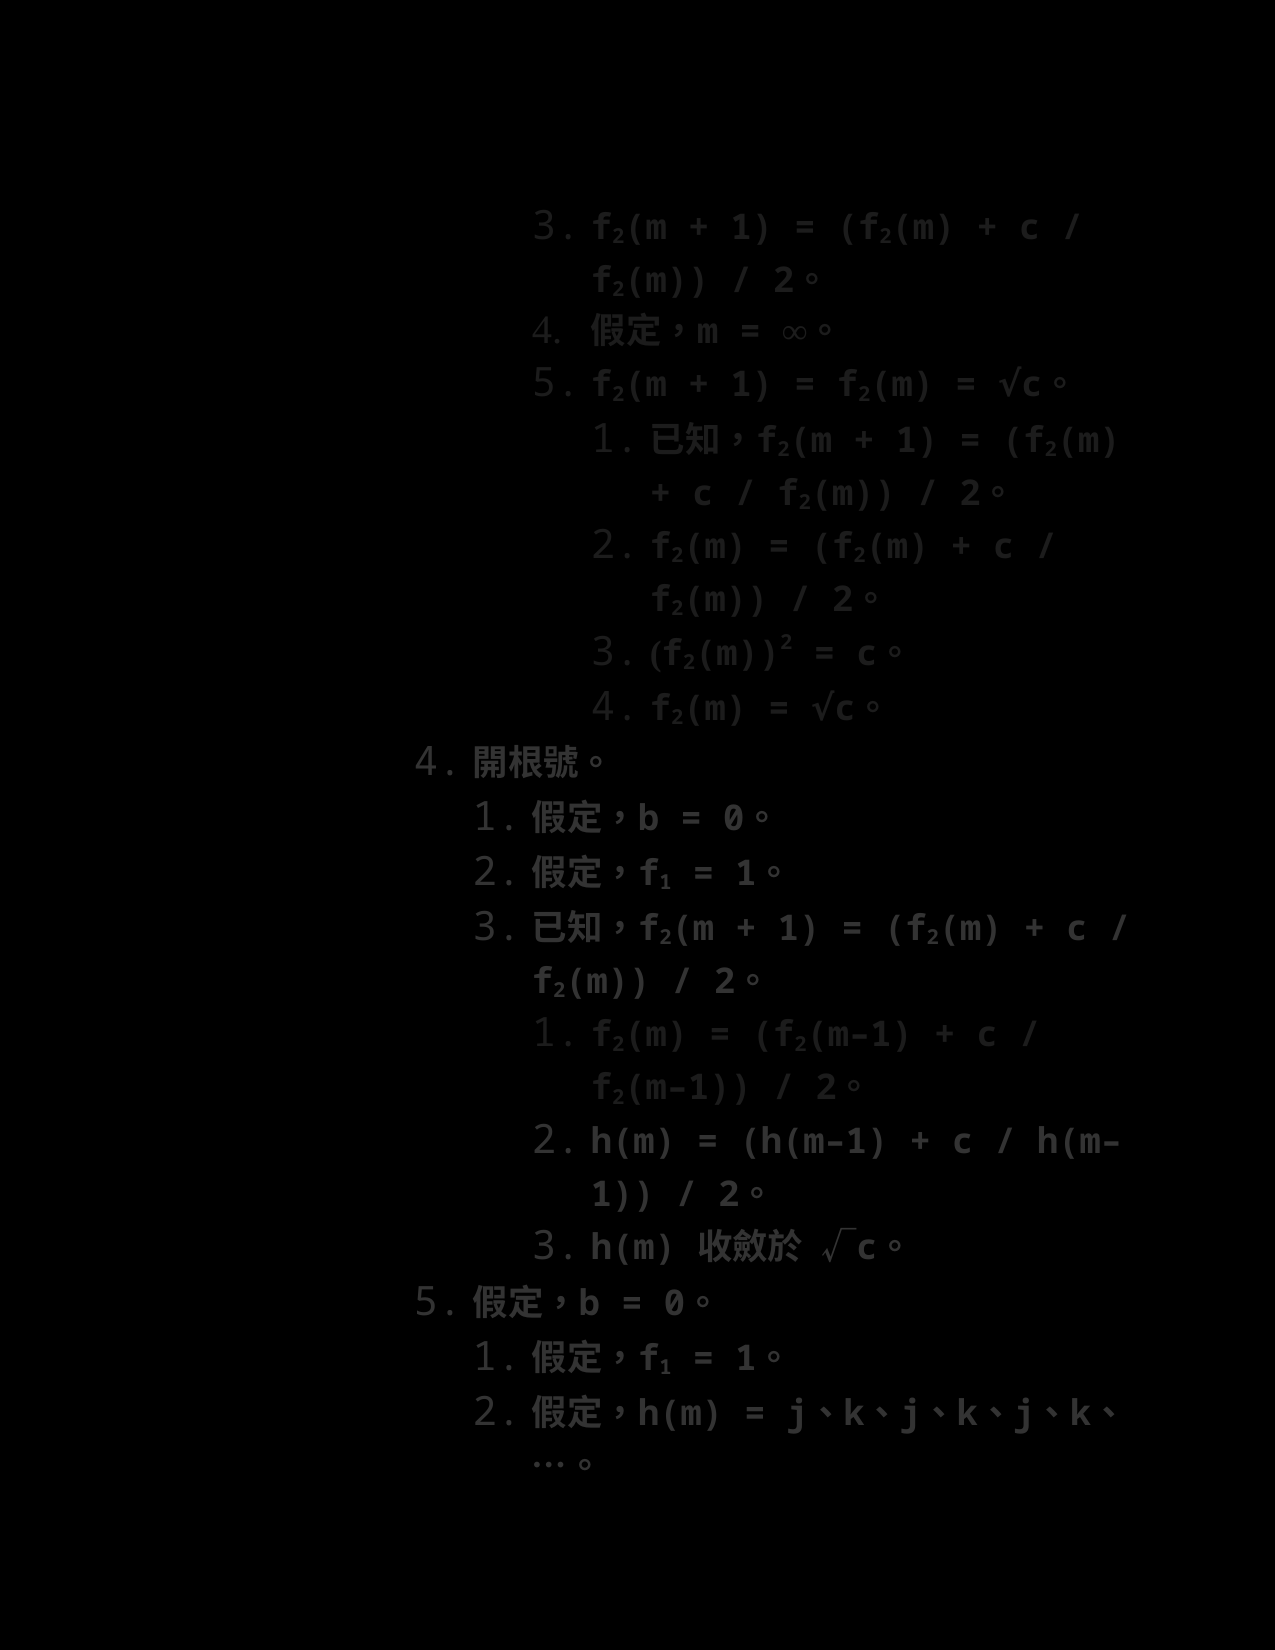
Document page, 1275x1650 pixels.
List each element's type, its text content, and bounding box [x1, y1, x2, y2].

list 假定，f1 = 1。 [472, 842, 1157, 897]
list f2(m) = (f2(m) + c / f2(m)) / 2。 [591, 515, 1157, 622]
list 開根號。 [413, 732, 1157, 787]
list h(m) = (h(m–1) + c / h(m–1)) / 2。 [532, 1110, 1157, 1217]
list f2(m) = (f2(m–1) + c / f2(m–1)) / 2。 [532, 1004, 1157, 1110]
list 已知，f2(m + 1) = (f2(m) + c / f2(m)) / 2。 [472, 897, 1157, 1004]
list (f2(m))2 = c。 [591, 622, 1157, 677]
list f2(m + 1) = (f2(m) + c / f2(m)) / 2。 [532, 196, 1157, 302]
list f2(m + 1) = f2(m) = √c。 [532, 354, 1157, 409]
list 假定，b = 0。 [472, 787, 1157, 842]
list 假定，f1 = 1。 [472, 1327, 1157, 1382]
list f2(m) = √c。 [591, 677, 1157, 732]
list h(m) 收斂於 √c。 [532, 1217, 1157, 1272]
list 已知，f2(m + 1) = (f2(m) + c / f2(m)) / 2。 [591, 409, 1157, 515]
list 假定，m = ∞。 [532, 302, 1157, 354]
list 假定，b = 0。 [413, 1272, 1157, 1327]
list 假定，h(m) = j、k、j、k、j、k、…。 [472, 1382, 1157, 1488]
